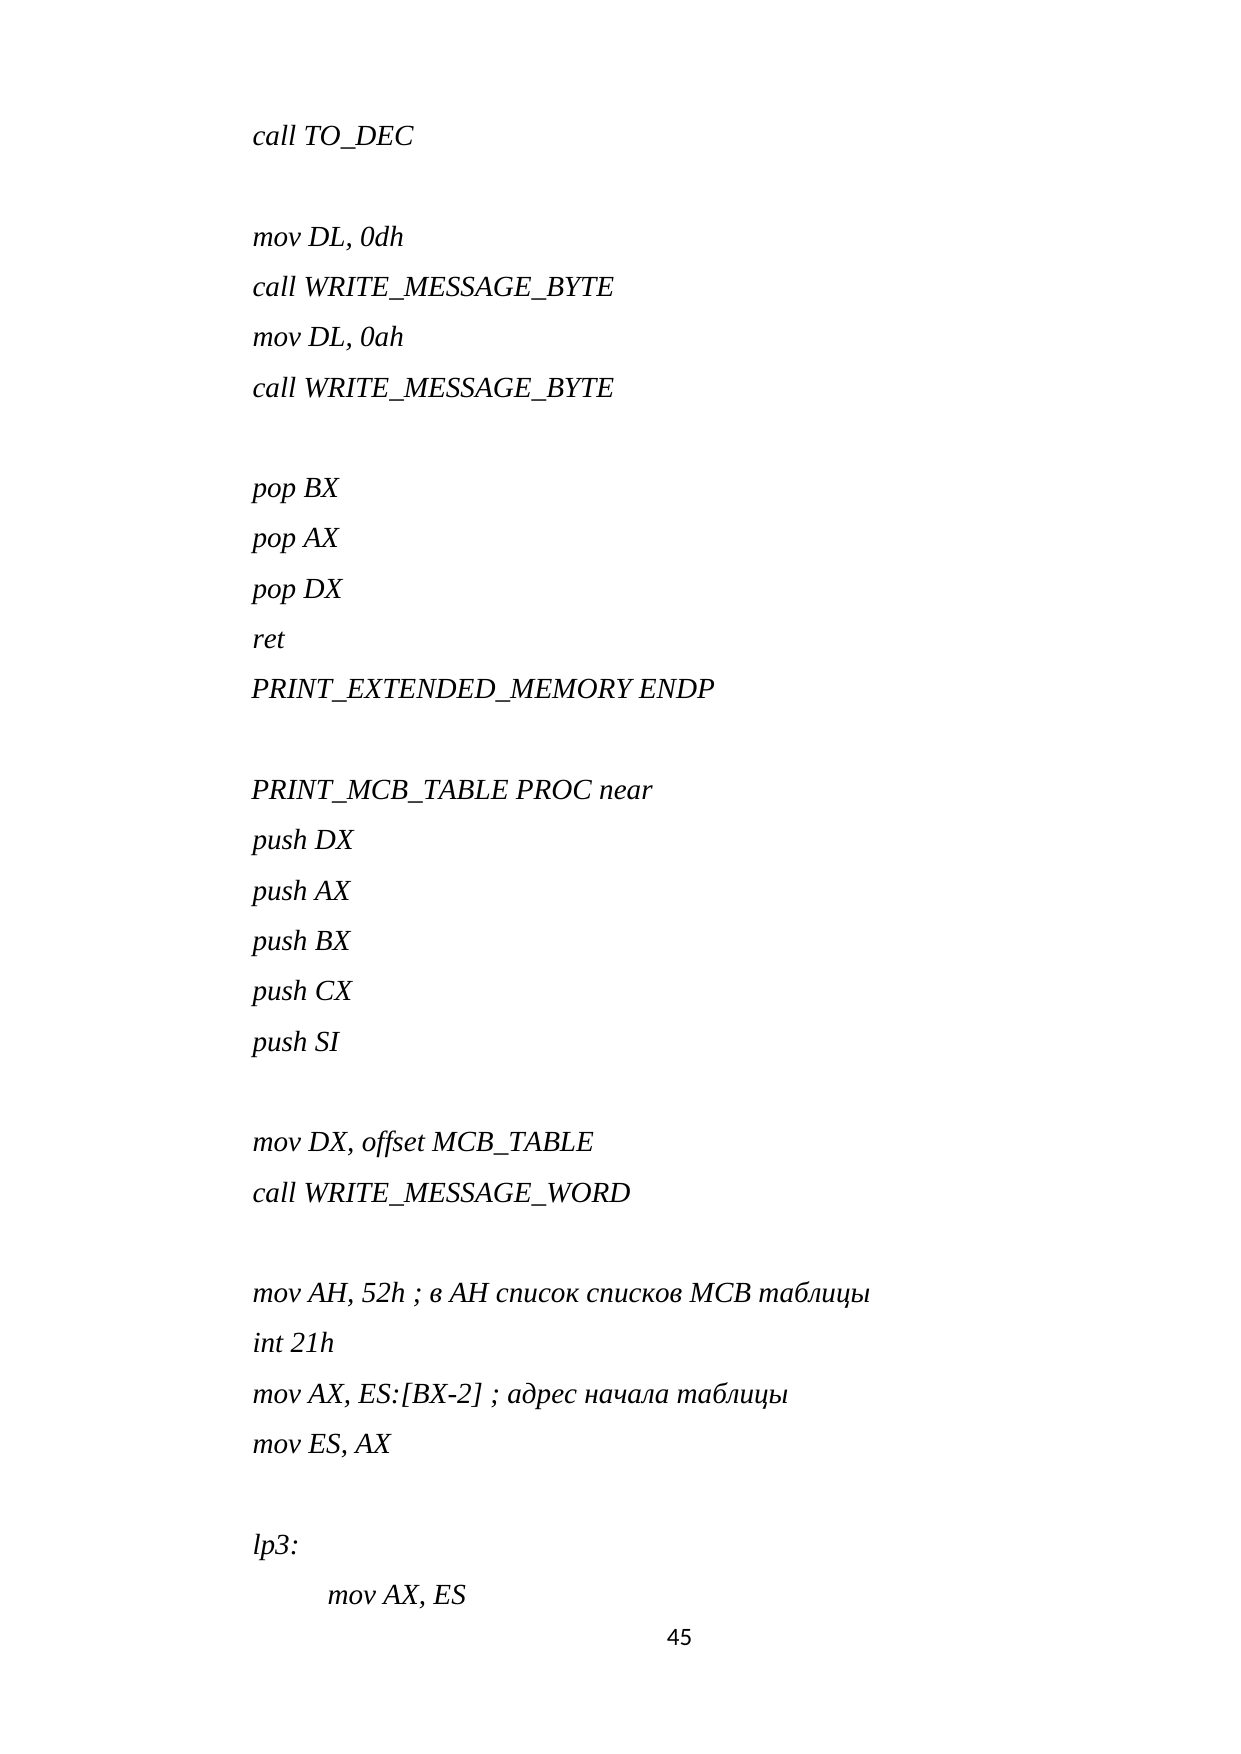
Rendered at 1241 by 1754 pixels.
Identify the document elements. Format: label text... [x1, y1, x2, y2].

text int 21h [177, 1326, 1181, 1359]
text push BX [177, 923, 1181, 957]
text push DX [177, 822, 1181, 856]
text pop BX [177, 470, 1181, 504]
text mov AH, 52h ; в AH список списков MCB таблицы [177, 1275, 1181, 1309]
text mov AX, ES [177, 1577, 1181, 1611]
text mov ES, AX [177, 1426, 1181, 1460]
text ret [177, 621, 1181, 655]
text call WRITE_MESSAGE_BYTE [177, 269, 1181, 303]
text mov DL, 0ah [177, 319, 1181, 353]
text pop DX [177, 571, 1181, 604]
text PRINT_MCB_TABLE PROC near [177, 772, 1181, 806]
text lp3: [177, 1527, 1181, 1560]
text call TO_DEC [177, 118, 1181, 152]
text push AX [177, 873, 1181, 906]
text call WRITE_MESSAGE_WORD [177, 1175, 1181, 1208]
text pop AX [177, 521, 1181, 554]
text push SI [177, 1024, 1181, 1057]
text PRINT_EXTENDED_MEMORY ENDP [177, 672, 1181, 705]
text mov DL, 0dh [177, 219, 1181, 252]
text push CX [177, 973, 1181, 1007]
text mov DX, offset MCB_TABLE [177, 1124, 1181, 1158]
text call WRITE_MESSAGE_BYTE [177, 370, 1181, 403]
text mov AX, ES:[BX-2] ; адрес начала таблицы [177, 1376, 1181, 1409]
